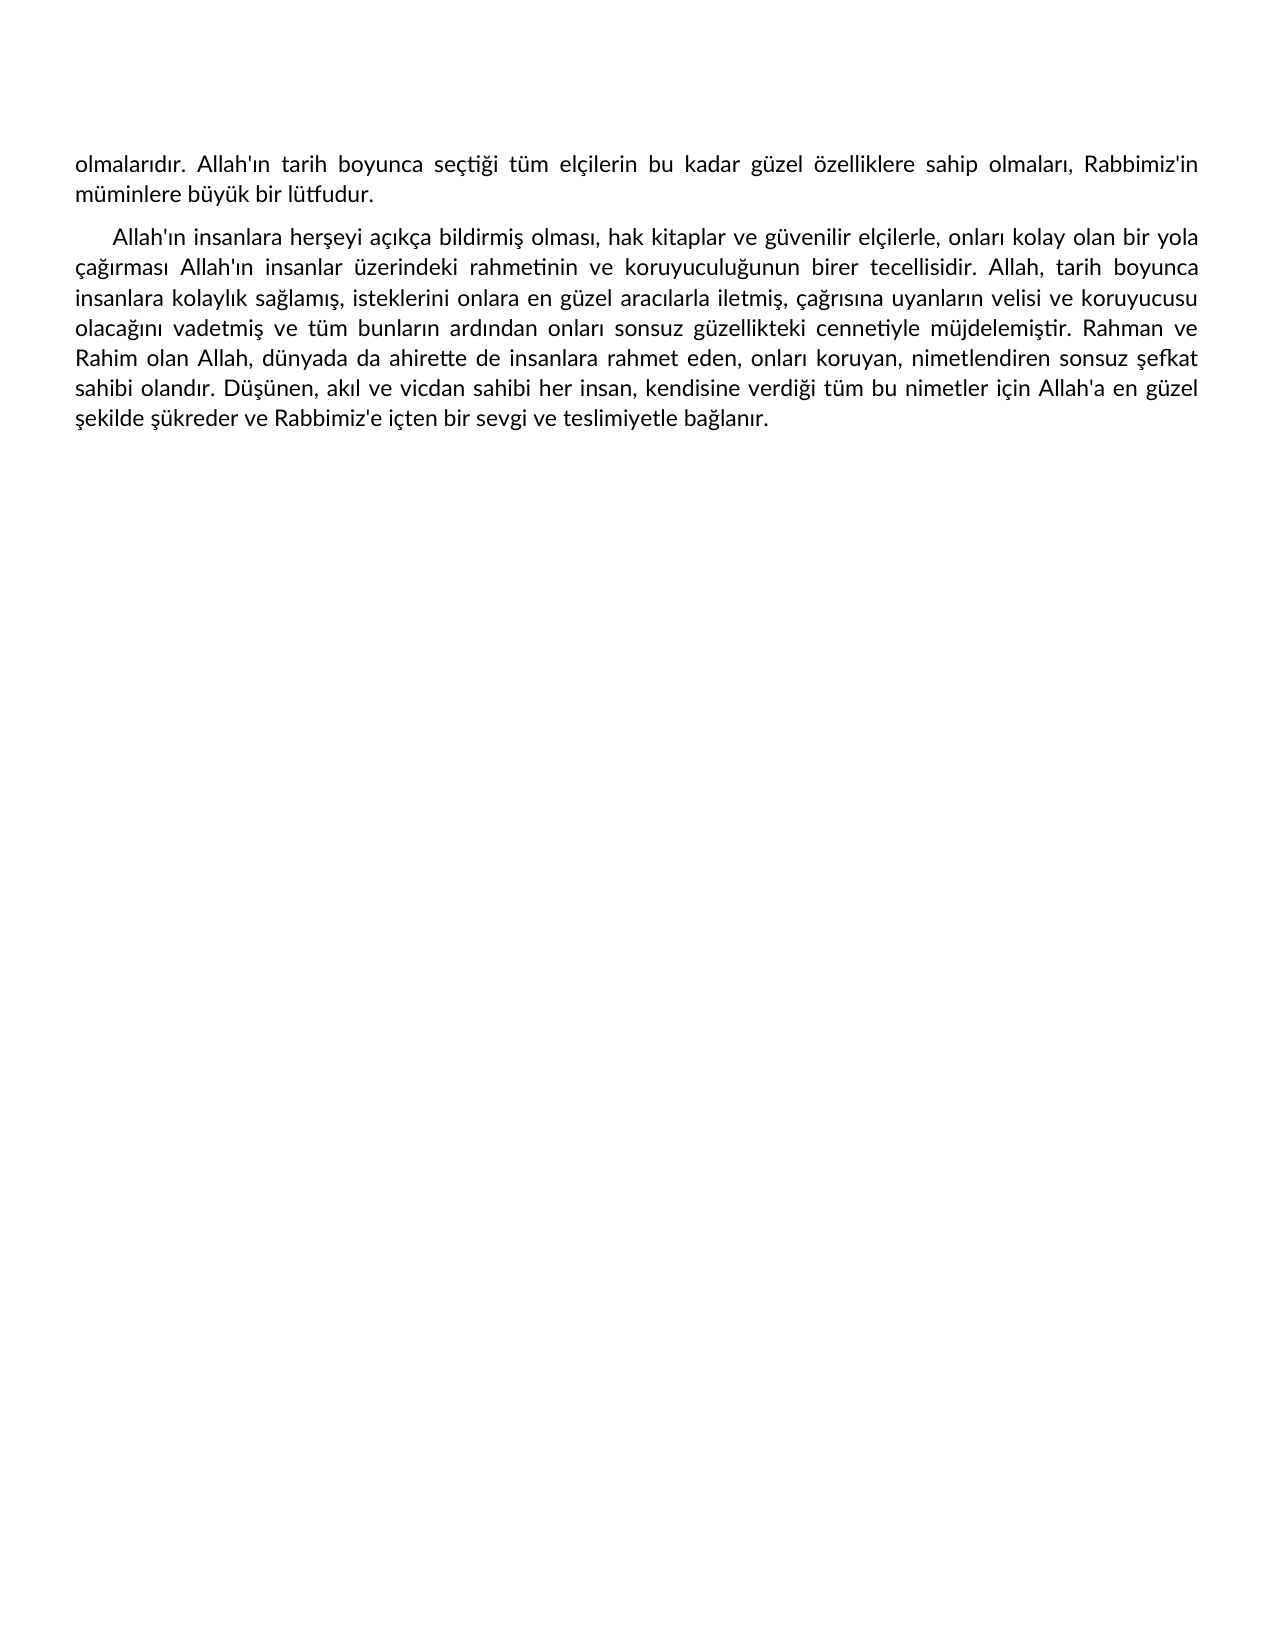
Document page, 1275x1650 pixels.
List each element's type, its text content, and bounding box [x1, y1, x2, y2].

text olmalarıdır. Allah'ın tarih boyunca seçtiği tüm elçilerin bu kadar güzel özelliklere sahip olmaları, Rabbimiz'in müminlere büyük bir lütfudur. [75, 150, 1200, 208]
text Allah'ın insanlara herşeyi açıkça bildirmiş olması, hak kitaplar ve güvenilir elçilerle, onları kolay olan bir yola çağırması Allah'ın insanlar üzerindeki rahmetinin ve koruyuculuğunun birer tecellisidir. Allah, tarih boyunca insanlara kolaylık sağlamış, isteklerini onlara en güzel aracılarla iletmiş, çağrısına uyanların velisi ve koruyucusu olacağını vadetmiş ve tüm bunların ardından onları sonsuz güzellikteki cennetiyle müjdelemiştir. Rahman ve Rahim olan Allah, dünyada da ahirette de insanlara rahmet eden, onları koruyan, nimetlendiren sonsuz şefkat sahibi olandır. Düşünen, akıl ve vicdan sahibi her insan, kendisine verdiği tüm bu nimetler için Allah'a en güzel şekilde şükreder ve Rabbimiz'e içten bir sevgi ve teslimiyetle bağlanır. [75, 223, 1200, 432]
